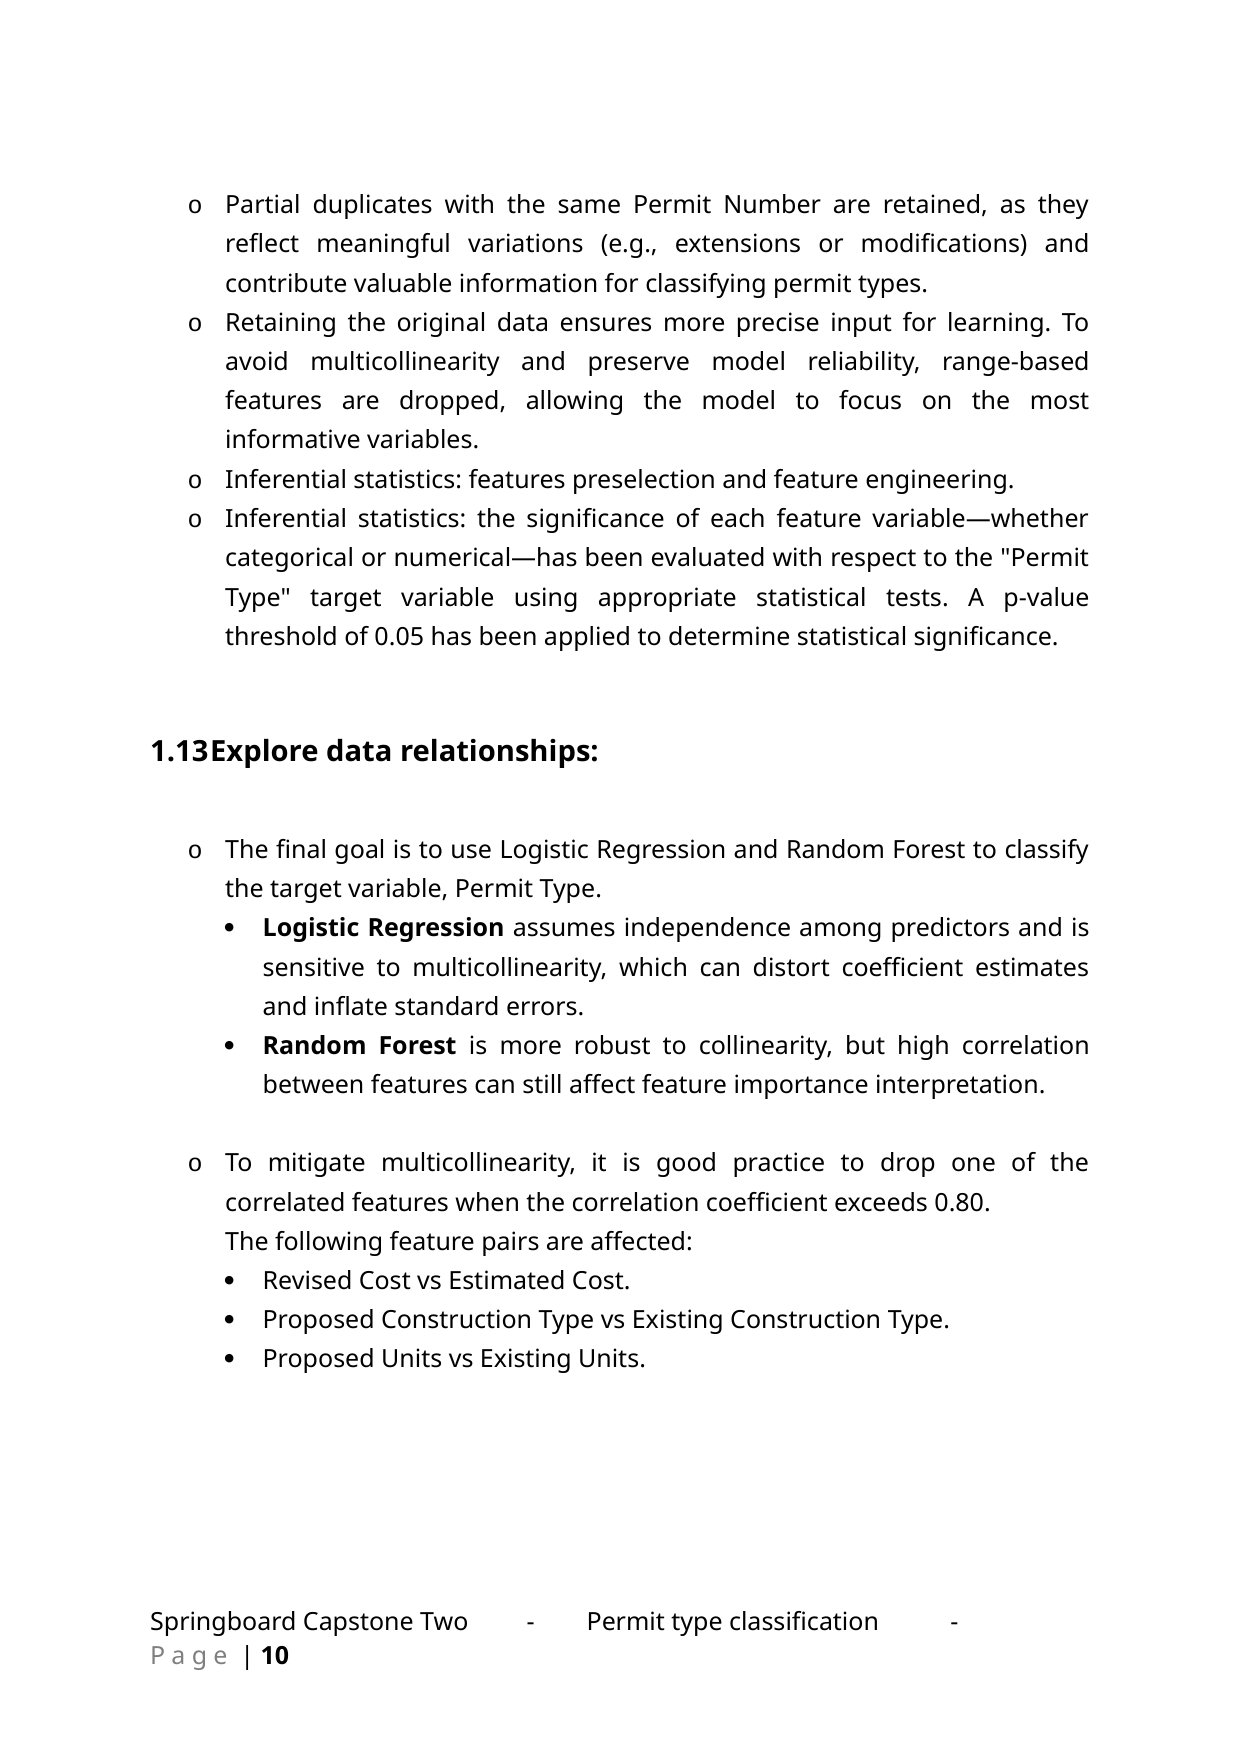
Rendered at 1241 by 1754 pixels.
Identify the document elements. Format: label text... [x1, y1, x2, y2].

list Proposed Construction Type vs Existing Construction Type. [225, 1302, 1090, 1336]
list Revised Cost vs Estimated Cost. [225, 1263, 1090, 1297]
list Logistic Regression assumes independence among predictors and is sensitive to multicollinearity, which can distort coefficient estimates and inflate standard errors. [225, 910, 1090, 1022]
list Inferential statistics: the significance of each feature variable—whether categorical or numerical—has been evaluated with respect to the "Permit Type" target variable using appropriate statistical tests. A p-value threshold of 0.05 has been applied to determine statistical significance. [187, 501, 1090, 652]
subtitle Explore data relationships: [150, 730, 1090, 770]
list Random Forest is more robust to collinearity, but high correlation between features can still affect feature importance interpretation. [225, 1027, 1090, 1101]
list The final goal is to use Logistic Regression and Random Forest to classify the target variable, Permit Type. [187, 831, 1090, 905]
list Partial duplicates with the same Permit Number are retained, as they reflect meaningful variations (e.g., extensions or modifications) and contribute valuable information for classifying permit types. [187, 187, 1090, 299]
list Retaining the original data ensures more precise input for learning. To avoid multicollinearity and preserve model reliability, range-based features are dropped, allowing the model to focus on the most informative variables. [187, 304, 1090, 456]
list The following feature pairs are affected: [225, 1223, 1090, 1258]
list Inferential statistics: features preselection and feature engineering. [187, 461, 1090, 496]
list Proposed Units vs Existing Units. [225, 1341, 1090, 1375]
list To mitigate multicollinearity, it is good practice to drop one of the correlated features when the correlation coefficient exceeds 0.80. [187, 1145, 1090, 1218]
